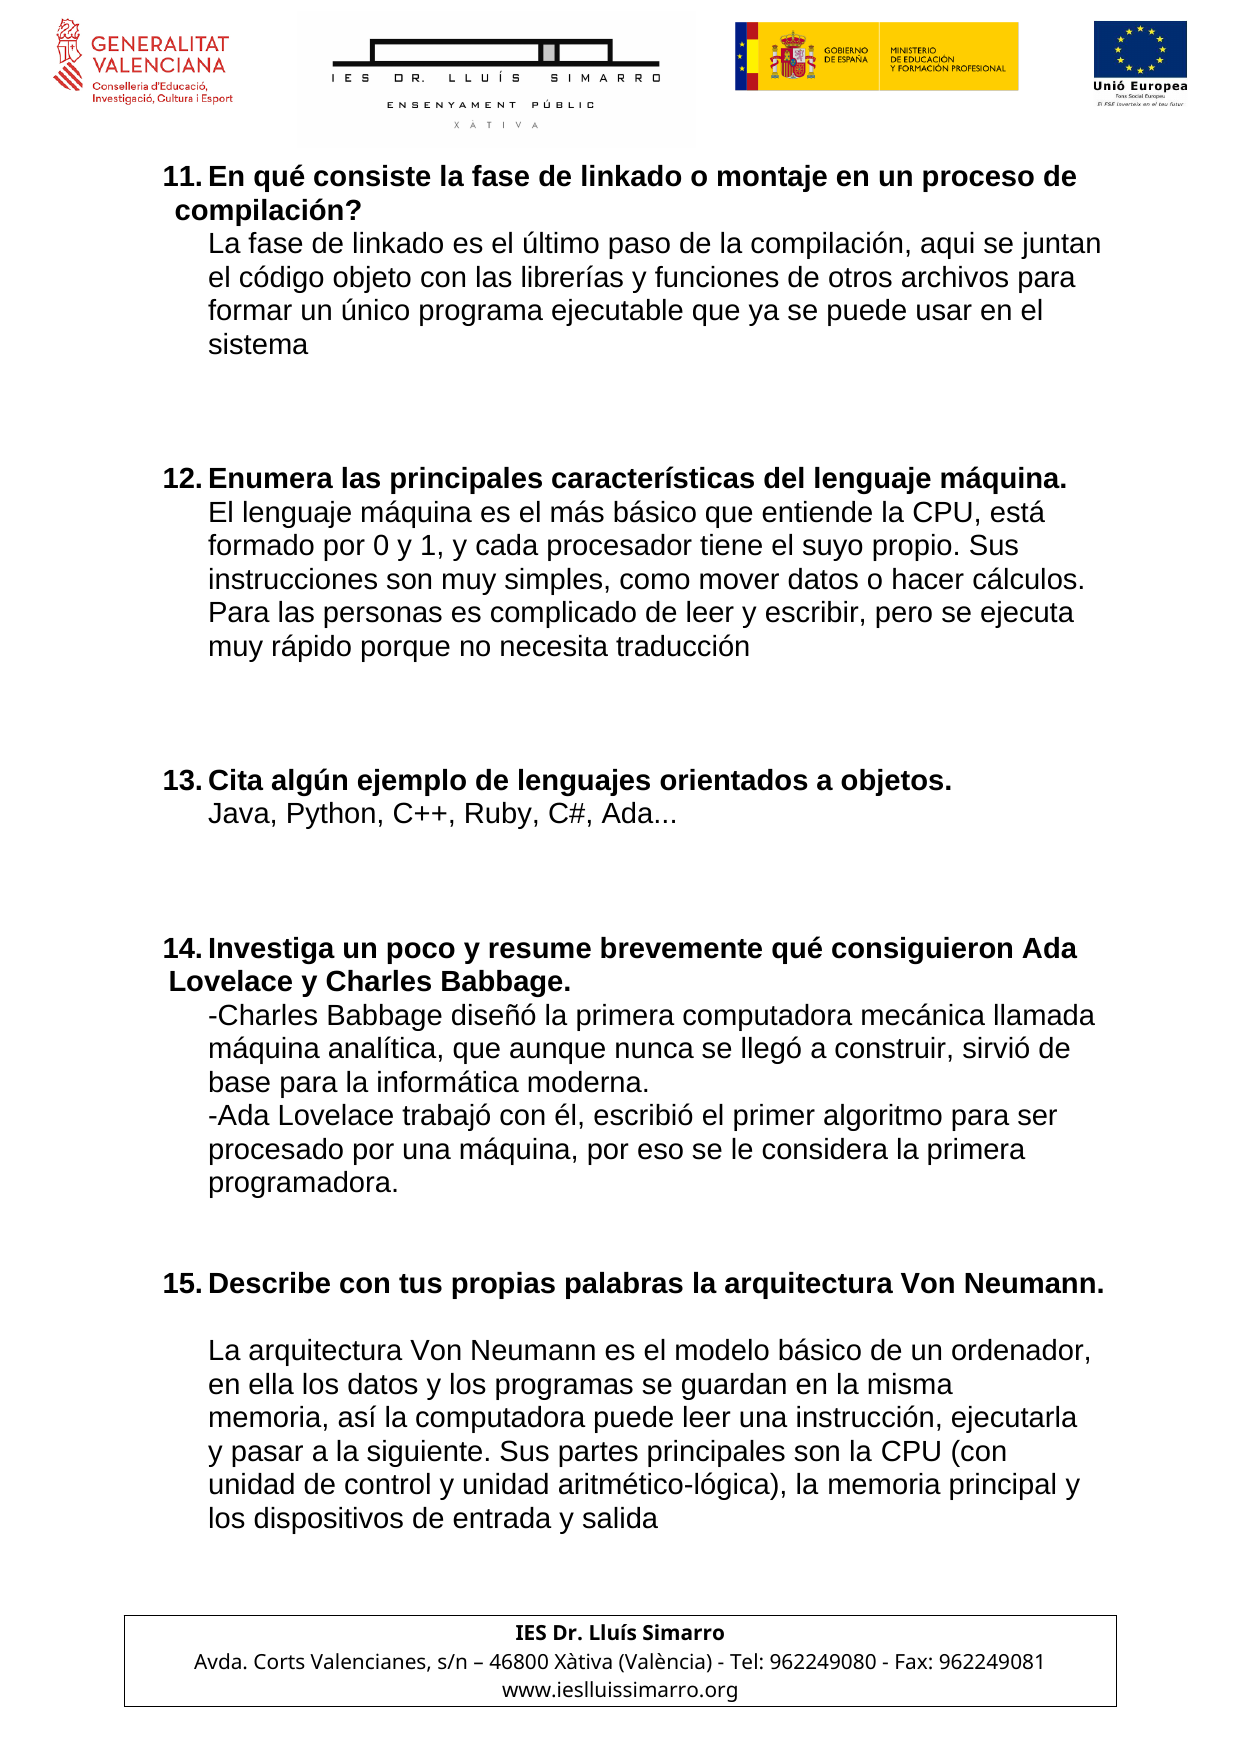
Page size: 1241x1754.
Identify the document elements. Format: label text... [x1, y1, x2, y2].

text La arquitectura Von Neumann es el modelo básico de un ordenador, en ella los datos y los programas se guardan en la misma memoria, así la computadora puede leer una instrucción, ejecutarla y pasar a la siguiente. Sus partes principales son la CPU (con unidad de control y unidad aritmético-lógica), la memoria principal y los dispositivos de entrada y salida [133, 1333, 1107, 1534]
picture [297, 11, 696, 148]
text -Ada Lovelace trabajó con él, escribió el primer algoritmo para ser procesado por una máquina, por eso se le considera la primera programadora. [133, 1098, 1107, 1199]
picture [1093, 20, 1188, 107]
text La fase de linkado es el último paso de la compilación, aqui se juntan el código objeto con las librerías y funciones de otros archivos para formar un único programa ejecutable que ya se puede usar en el sistema [133, 226, 1107, 360]
text -Charles Babbage diseñó la primera computadora mecánica llamada máquina analítica, que aunque nunca se llegó a construir, sirvió de base para la informática moderna. [133, 998, 1107, 1098]
list Enumera las principales características del lenguaje máquina. [162, 461, 1107, 494]
list En qué consiste la fase de linkado o montaje en un proceso de compilación? [162, 159, 1107, 226]
list Describe con tus propias palabras la arquitectura Von Neumann. [162, 1266, 1107, 1299]
list Cita algún ejemplo de lenguajes orientados a objetos. [162, 763, 1107, 796]
picture [34, 0, 240, 112]
list Investiga un poco y resume brevemente qué consiguieron Ada Lovelace y Charles Babbage. [162, 931, 1107, 998]
text Java, Python, C++, Ruby, C#, Ada... [133, 796, 1107, 830]
picture [733, 20, 1020, 92]
text El lenguaje máquina es el más básico que entiende la CPU, está formado por 0 y 1, y cada procesador tiene el suyo propio. Sus instrucciones son muy simples, como mover datos o hacer cálculos. Para las personas es complicado de leer y escribir, pero se ejecuta muy rápido porque no necesita traducción [208, 494, 1107, 662]
